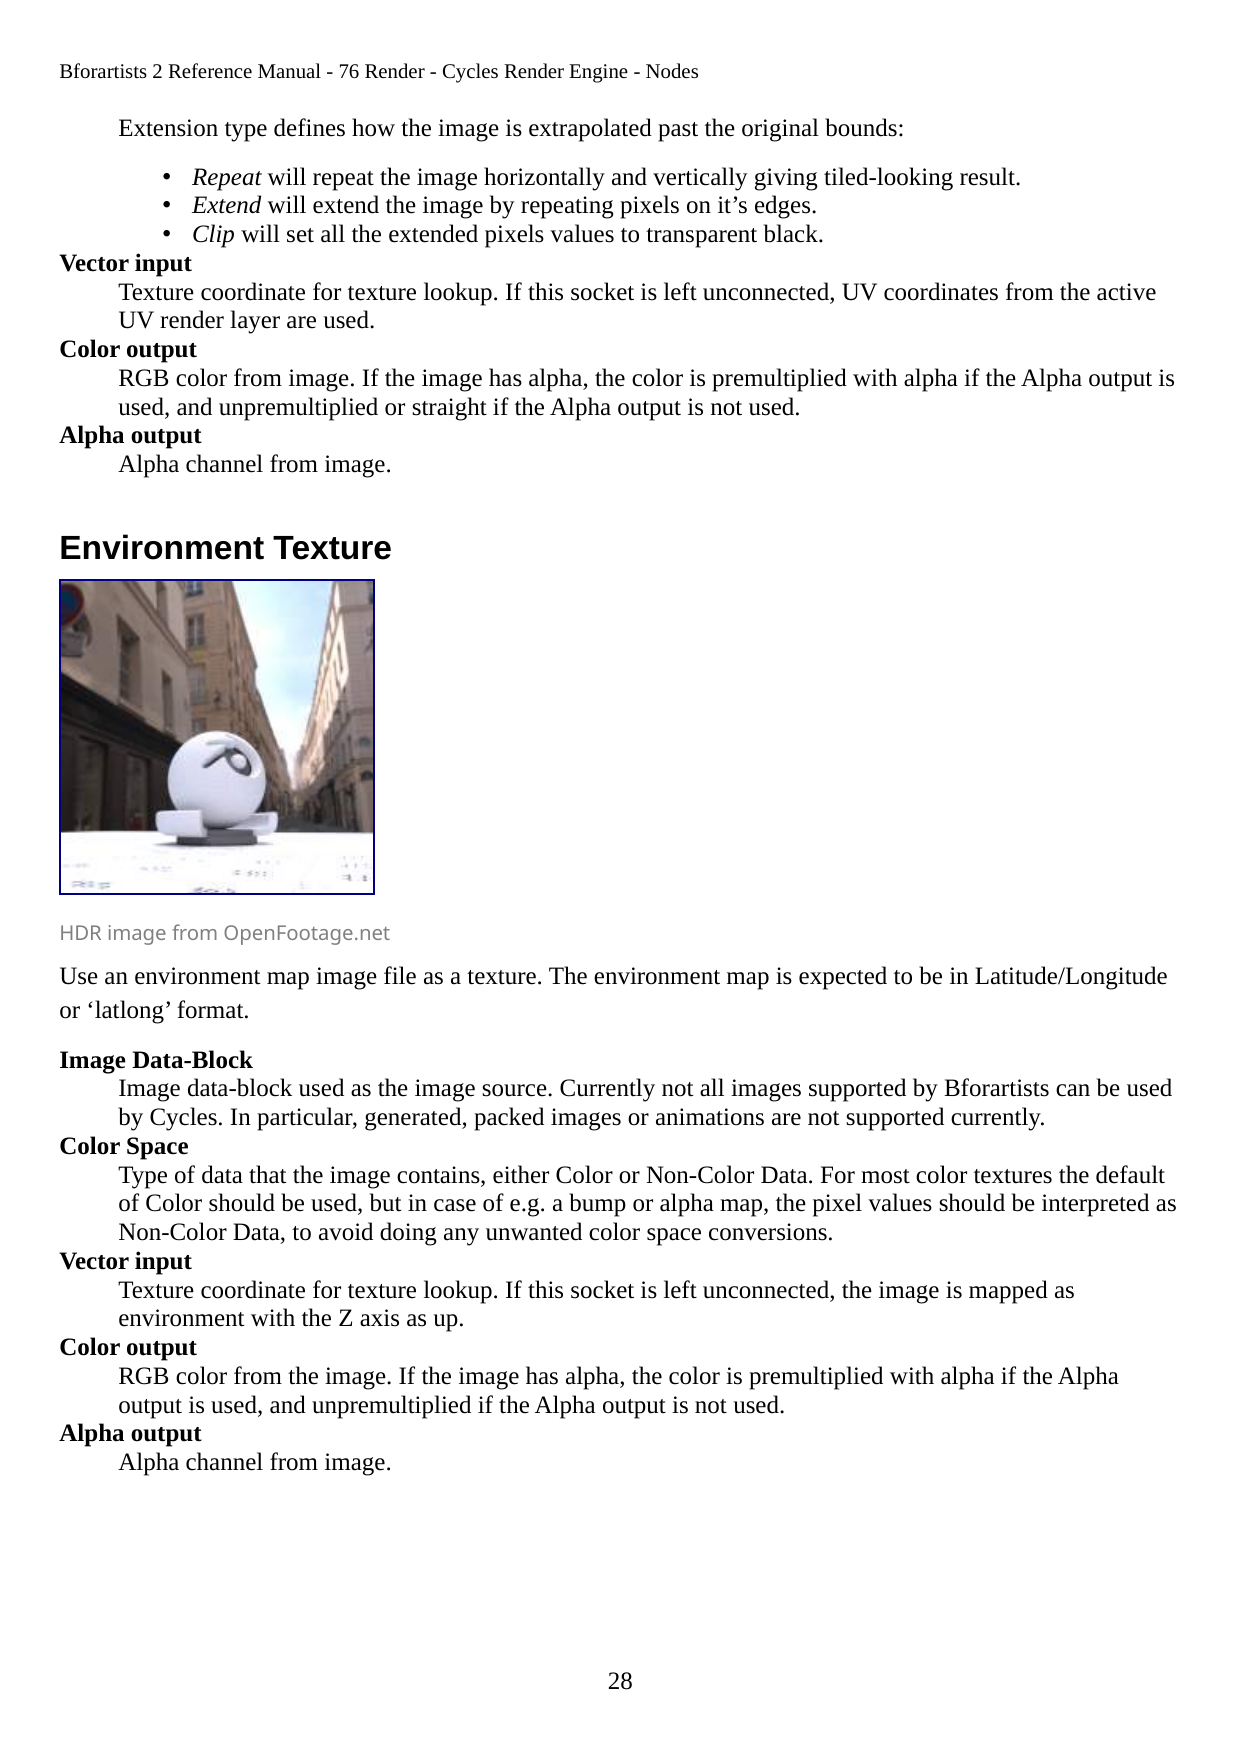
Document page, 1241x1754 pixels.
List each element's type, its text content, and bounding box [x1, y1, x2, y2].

list Repeat will repeat the image horizontally and vertically giving tiled-looking result. [162, 162, 1181, 190]
subtitle Color output [59, 1332, 1181, 1361]
list Extend will extend the image by repeating pixels on it’s edges. [162, 190, 1181, 219]
list RGB color from the image. If the image has alpha, the color is premultiplied with alpha if the Alpha output is used, and unpremultiplied if the Alpha output is not used. [118, 1361, 1181, 1418]
subtitle Color Space [59, 1131, 1181, 1160]
text HDR image from OpenFootage.net [59, 915, 1181, 947]
subtitle Alpha output [59, 1418, 1181, 1447]
subtitle Vector input [59, 1246, 1181, 1275]
subtitle Vector input [59, 248, 1181, 277]
picture [61, 581, 373, 893]
list RGB color from image. If the image has alpha, the color is premultiplied with alpha if the Alpha output is used, and unpremultiplied or straight if the Alpha output is not used. [118, 363, 1181, 420]
list Texture coordinate for texture lookup. If this socket is left unconnected, UV coordinates from the active UV render layer are used. [118, 277, 1181, 334]
list Image data-block used as the image source. Currently not all images supported by Bforartists can be used by Cycles. In particular, generated, packed images or animations are not supported currently. [118, 1073, 1181, 1131]
list Clip will set all the extended pixels values to transparent black. [162, 219, 1181, 248]
list Texture coordinate for texture lookup. If this socket is left unconnected, the image is mapped as environment with the Z axis as up. [118, 1275, 1181, 1332]
subtitle Environment Texture [59, 528, 1181, 567]
text Use an environment map image file as a texture. The environment map is expected to be in Latitude/Longitude or ‘latlong’ format. [59, 961, 1181, 1024]
list Alpha channel from image. [118, 1447, 1181, 1476]
list Type of data that the image contains, either Color or Non-Color Data. For most color textures the default of Color should be used, but in case of e.g. a bump or alpha map, the pixel values should be interpreted as Non-Color Data, to avoid doing any unwanted color space conversions. [118, 1160, 1181, 1246]
subtitle Color output [59, 334, 1181, 363]
subtitle Alpha output [59, 420, 1181, 449]
text Extension type defines how the image is extrapolated past the original bounds: [118, 113, 1181, 141]
list Alpha channel from image. [118, 449, 1181, 478]
subtitle Image Data-Block [59, 1045, 1181, 1073]
